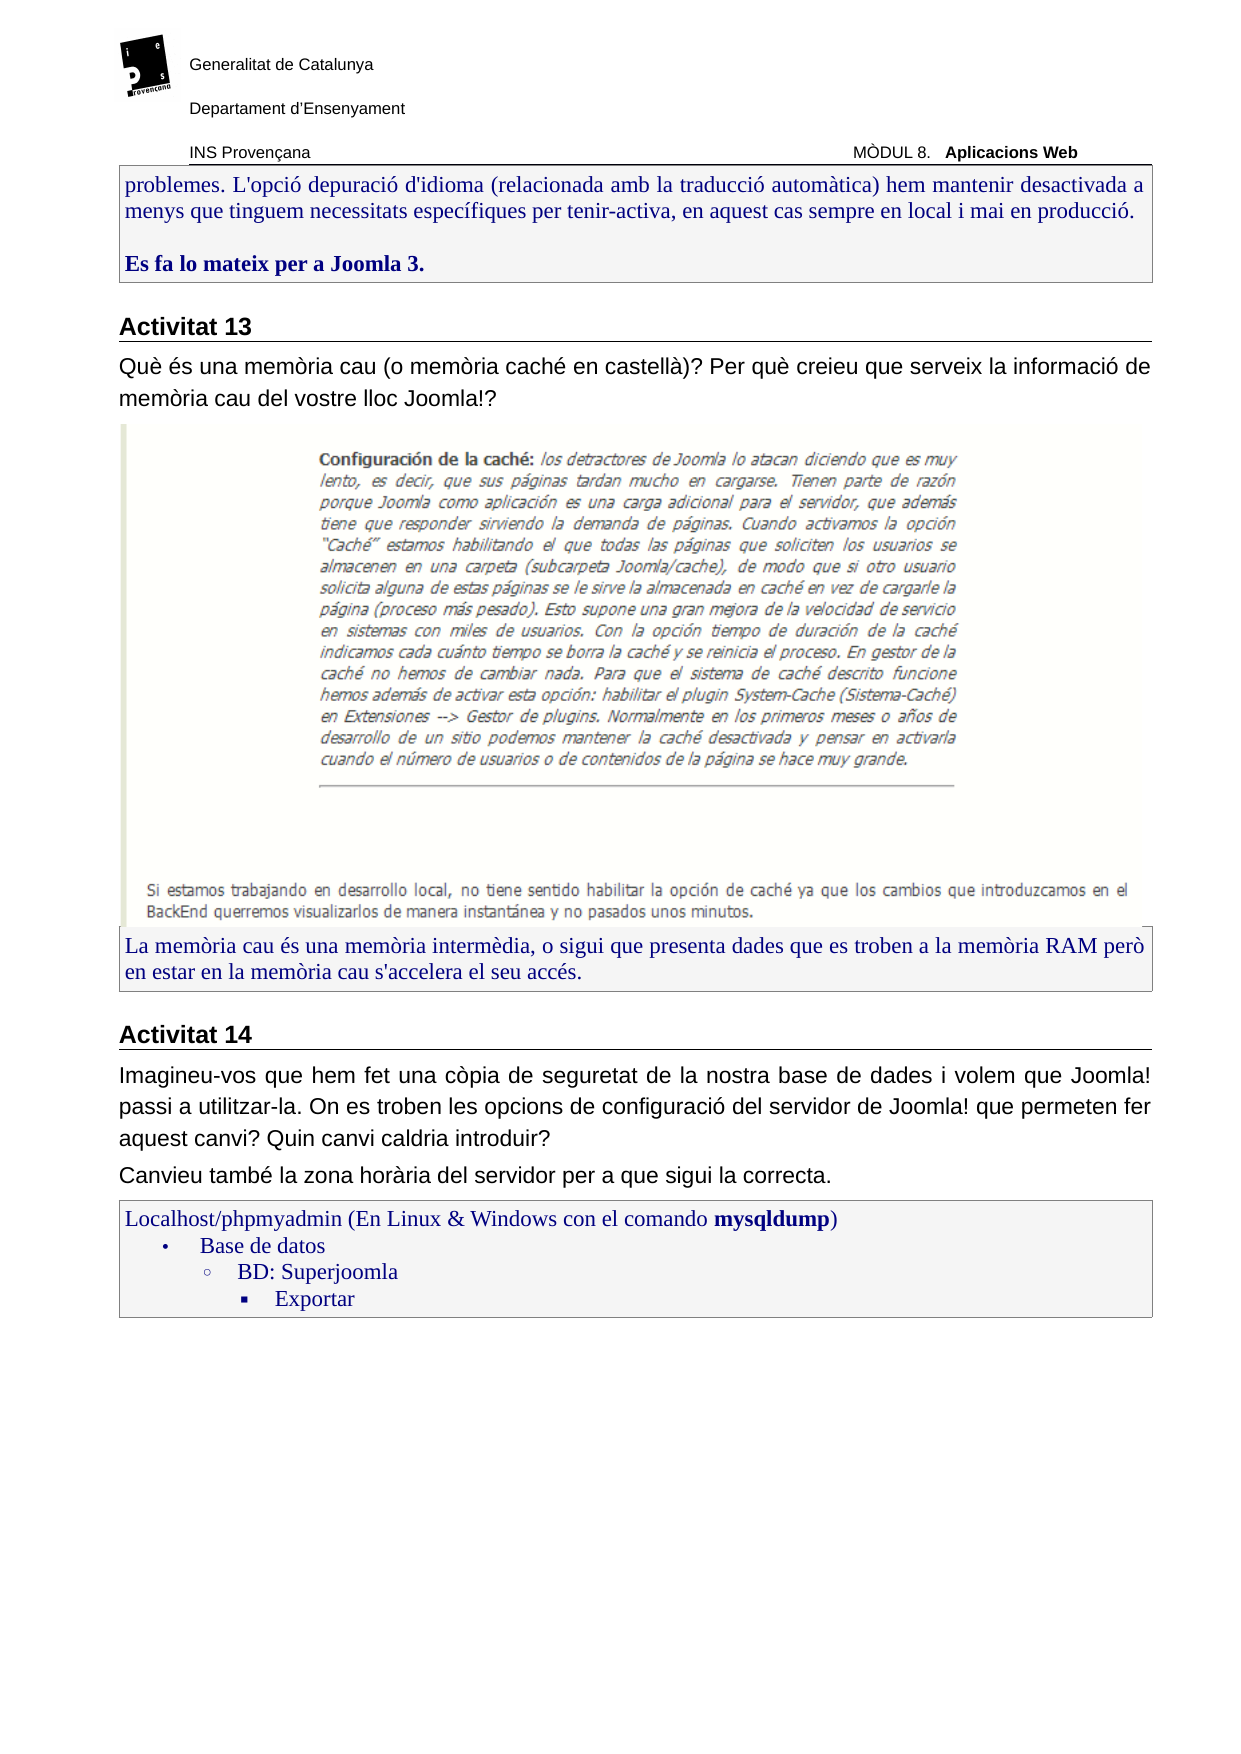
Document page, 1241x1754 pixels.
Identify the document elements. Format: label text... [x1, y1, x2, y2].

text Què és una memòria cau (o memòria caché en castellà)? Per què creieu que serveix la informació de memòria cau del vostre lloc Joomla!? [119, 353, 1152, 411]
table_header Localhost/phpmyadmin (En Linux & Windows con el comando mysqldump) Base de datos BD: Superjoomla Exportar Localhost/administrator --> Configuració global --> Servidor Andorra Zona Horària UTC+01:00 En Joomla 3 es fa lo mateix. [120, 1201, 1152, 1317]
subtitle Activitat 14 [119, 1020, 1152, 1049]
table_header problemes. L'opció depuració d'idioma (relacionada amb la traducció automàtica) hem mantenir desactivada a menys que tinguem necessitats específiques per tenir-activa, en aquest cas sempre en local i mai en producció. Es fa lo mateix per a Joomla 3. [120, 166, 1152, 282]
subtitle Activitat 13 [119, 312, 1152, 341]
text Imagineu-vos que hem fet una còpia de seguretat de la nostra base de dades i volem que Joomla! passi a utilitzar-la. On es troben les opcions de configuració del servidor de Joomla! que permeten fer aquest canvi? Quin canvi caldria introduir? [119, 1062, 1152, 1151]
picture [114, 28, 181, 102]
table_header La memòria cau és una memòria intermèdia, o sigui que presenta dades que es troben a la memòria RAM però en estar en la memòria cau s'accelera el seu accés. [120, 927, 1152, 991]
text Canvieu també la zona horària del servidor per a que sigui la correcta. [119, 1162, 1152, 1188]
picture [120, 424, 1143, 927]
